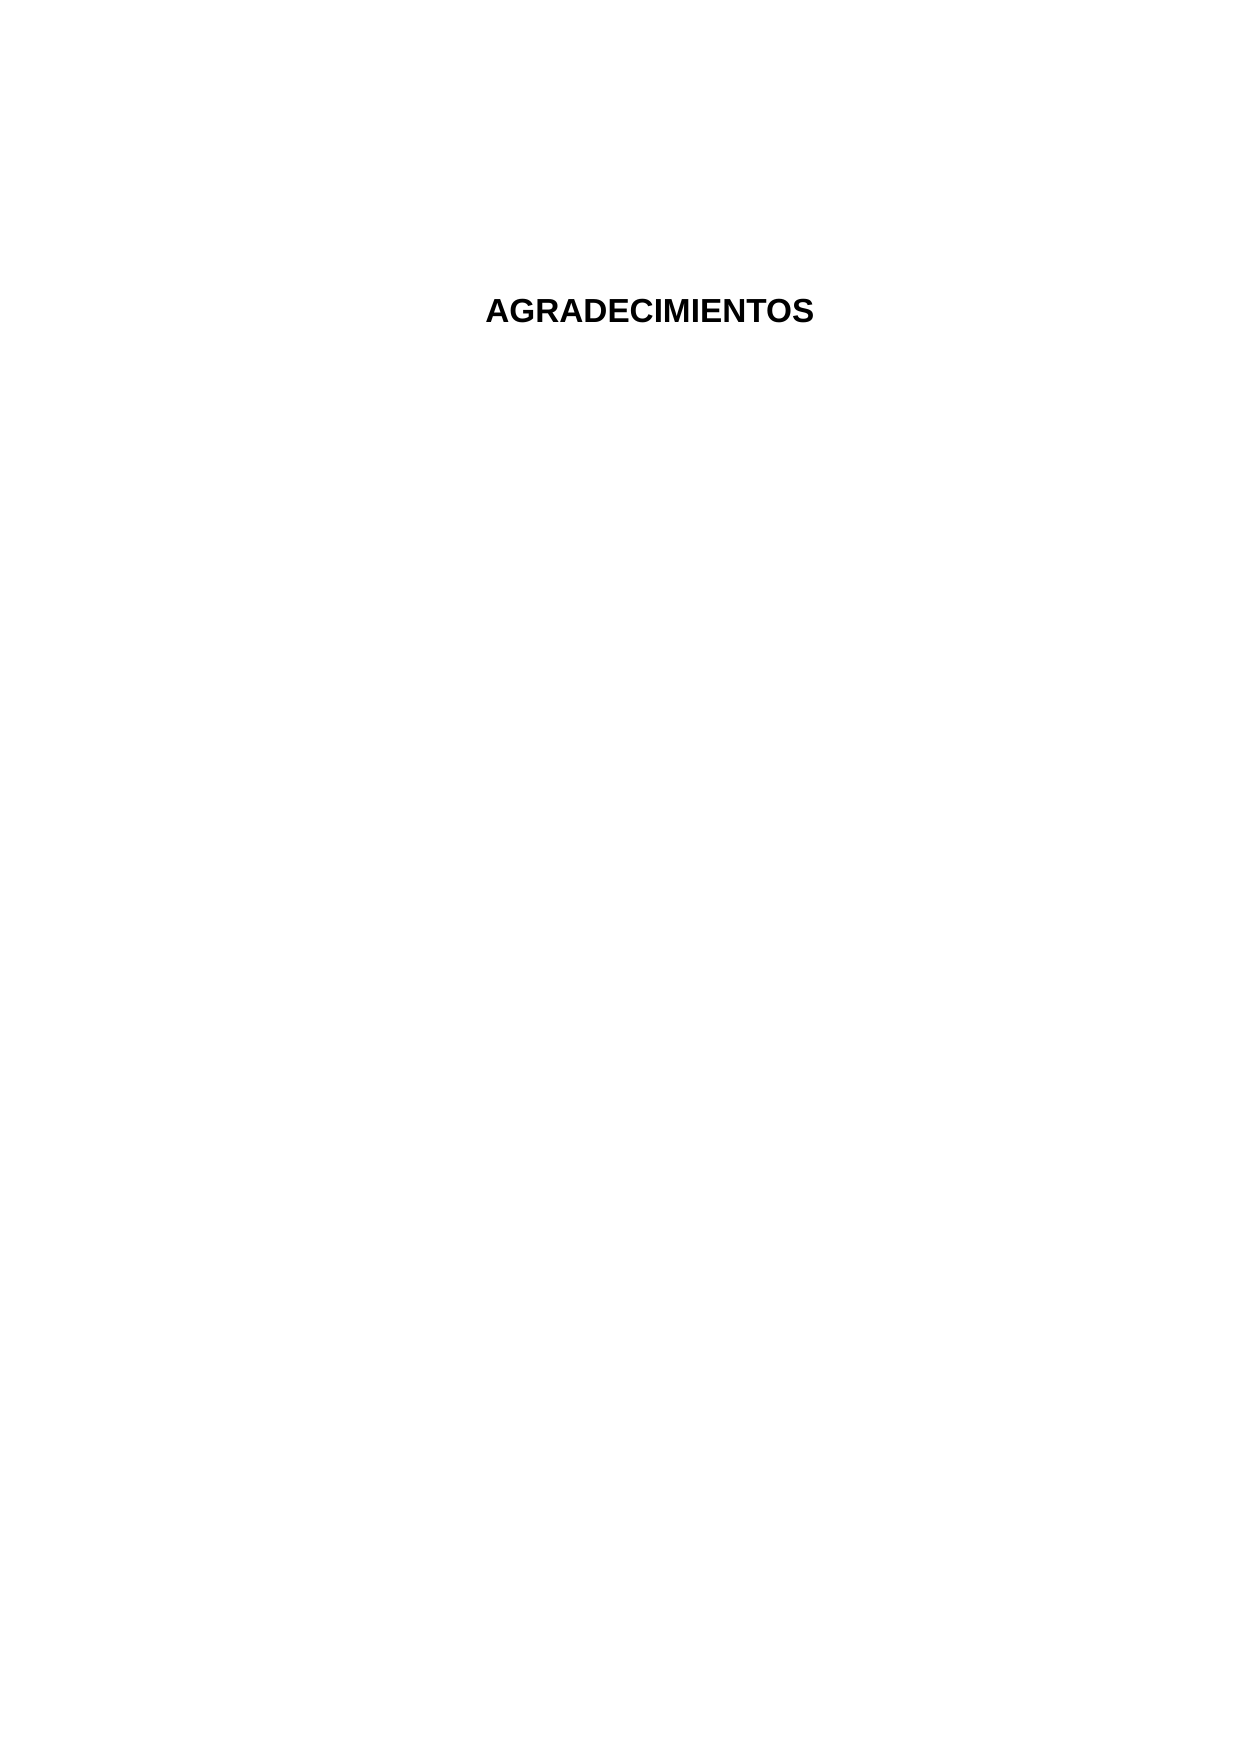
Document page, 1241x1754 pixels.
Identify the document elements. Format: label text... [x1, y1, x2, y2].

subtitle AGRADECIMIENTOS [236, 291, 1063, 329]
